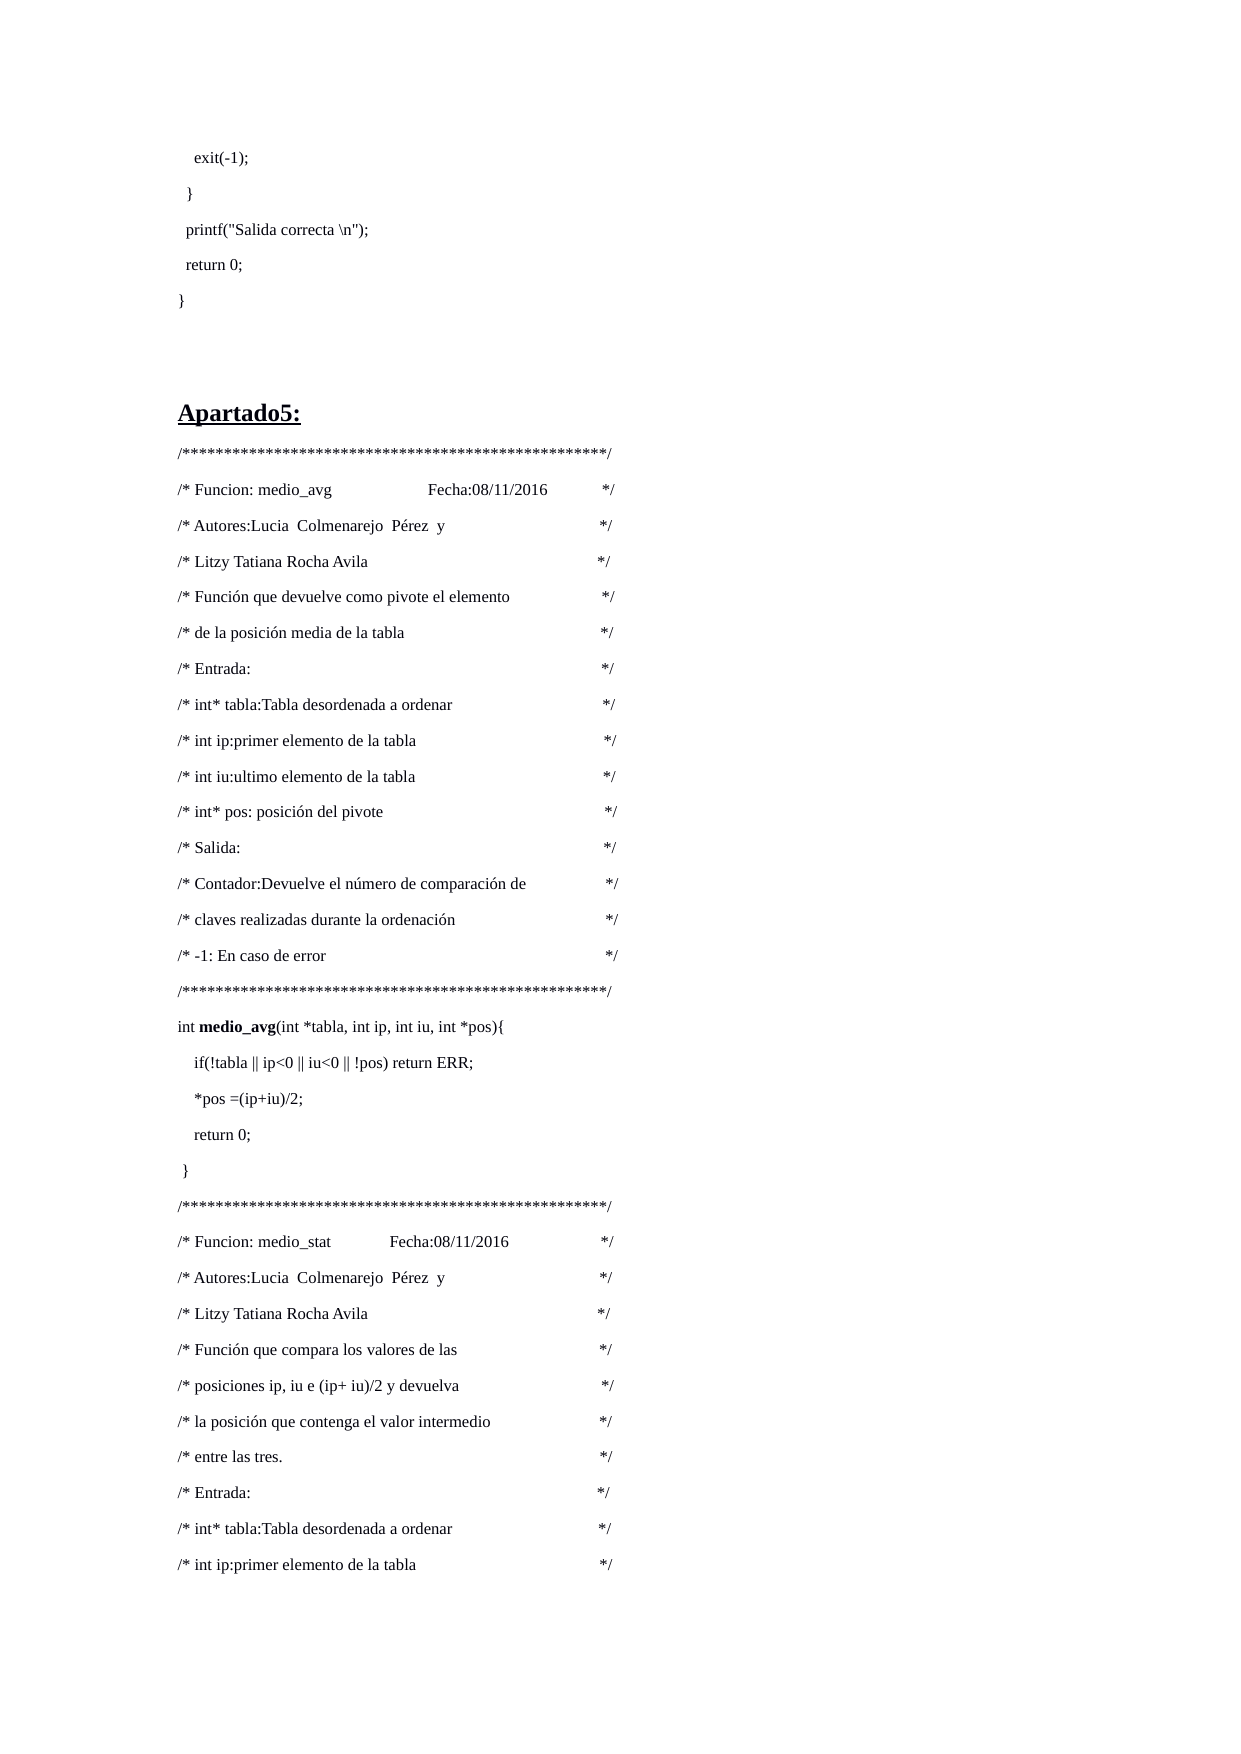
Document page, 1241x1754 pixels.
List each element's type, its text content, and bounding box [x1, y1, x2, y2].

text } [177, 291, 1063, 310]
text /* int* tabla:Tabla desordenada a ordenar */ [177, 1519, 1063, 1538]
text /* int* pos: posición del pivote */ [177, 802, 1063, 821]
text /* de la posición media de la tabla */ [177, 623, 1063, 642]
text /***************************************************/ [177, 1196, 1063, 1216]
text /* entre las tres. */ [177, 1447, 1063, 1466]
text /***************************************************/ [177, 981, 1063, 1001]
text /* Litzy Tatiana Rocha Avila */ [177, 551, 1063, 571]
text /* Autores:Lucia Colmenarejo Pérez y */ [177, 516, 1063, 535]
text } [177, 1161, 1063, 1180]
text /* int ip:primer elemento de la tabla */ [177, 731, 1063, 750]
text } [177, 183, 1063, 203]
text /* Función que devuelve como pivote el elemento */ [177, 587, 1063, 606]
text /* la posición que contenga el valor intermedio */ [177, 1411, 1063, 1431]
text /* int iu:ultimo elemento de la tabla */ [177, 766, 1063, 786]
text /* claves realizadas durante la ordenación */ [177, 910, 1063, 929]
text /* Funcion: medio_stat Fecha:08/11/2016 */ [177, 1232, 1063, 1251]
text /***************************************************/ [177, 444, 1063, 463]
text /* int* tabla:Tabla desordenada a ordenar */ [177, 695, 1063, 714]
text /* -1: En caso de error */ [177, 946, 1063, 965]
text /* Entrada: */ [177, 659, 1063, 678]
text /* Autores:Lucia Colmenarejo Pérez y */ [177, 1268, 1063, 1287]
text printf("Salida correcta \n"); [177, 219, 1063, 238]
text /* Litzy Tatiana Rocha Avila */ [177, 1304, 1063, 1323]
text *pos =(ip+iu)/2; [177, 1089, 1063, 1108]
text /* Funcion: medio_avg Fecha:08/11/2016 */ [177, 480, 1063, 499]
text return 0; [177, 1125, 1063, 1144]
text /* Función que compara los valores de las */ [177, 1340, 1063, 1359]
text /* Salida: */ [177, 838, 1063, 857]
text int medio_avg(int *tabla, int ip, int iu, int *pos){ [177, 1017, 1063, 1036]
text /* int ip:primer elemento de la tabla */ [177, 1555, 1063, 1574]
text Apartado5: [177, 398, 1063, 427]
text return 0; [177, 255, 1063, 274]
text exit(-1); [177, 148, 1063, 167]
text /* Contador:Devuelve el número de comparación de */ [177, 874, 1063, 893]
text /* posiciones ip, iu e (ip+ iu)/2 y devuelva */ [177, 1376, 1063, 1395]
text /* Entrada: */ [177, 1483, 1063, 1502]
text if(!tabla || ip<0 || iu<0 || !pos) return ERR; [177, 1053, 1063, 1072]
